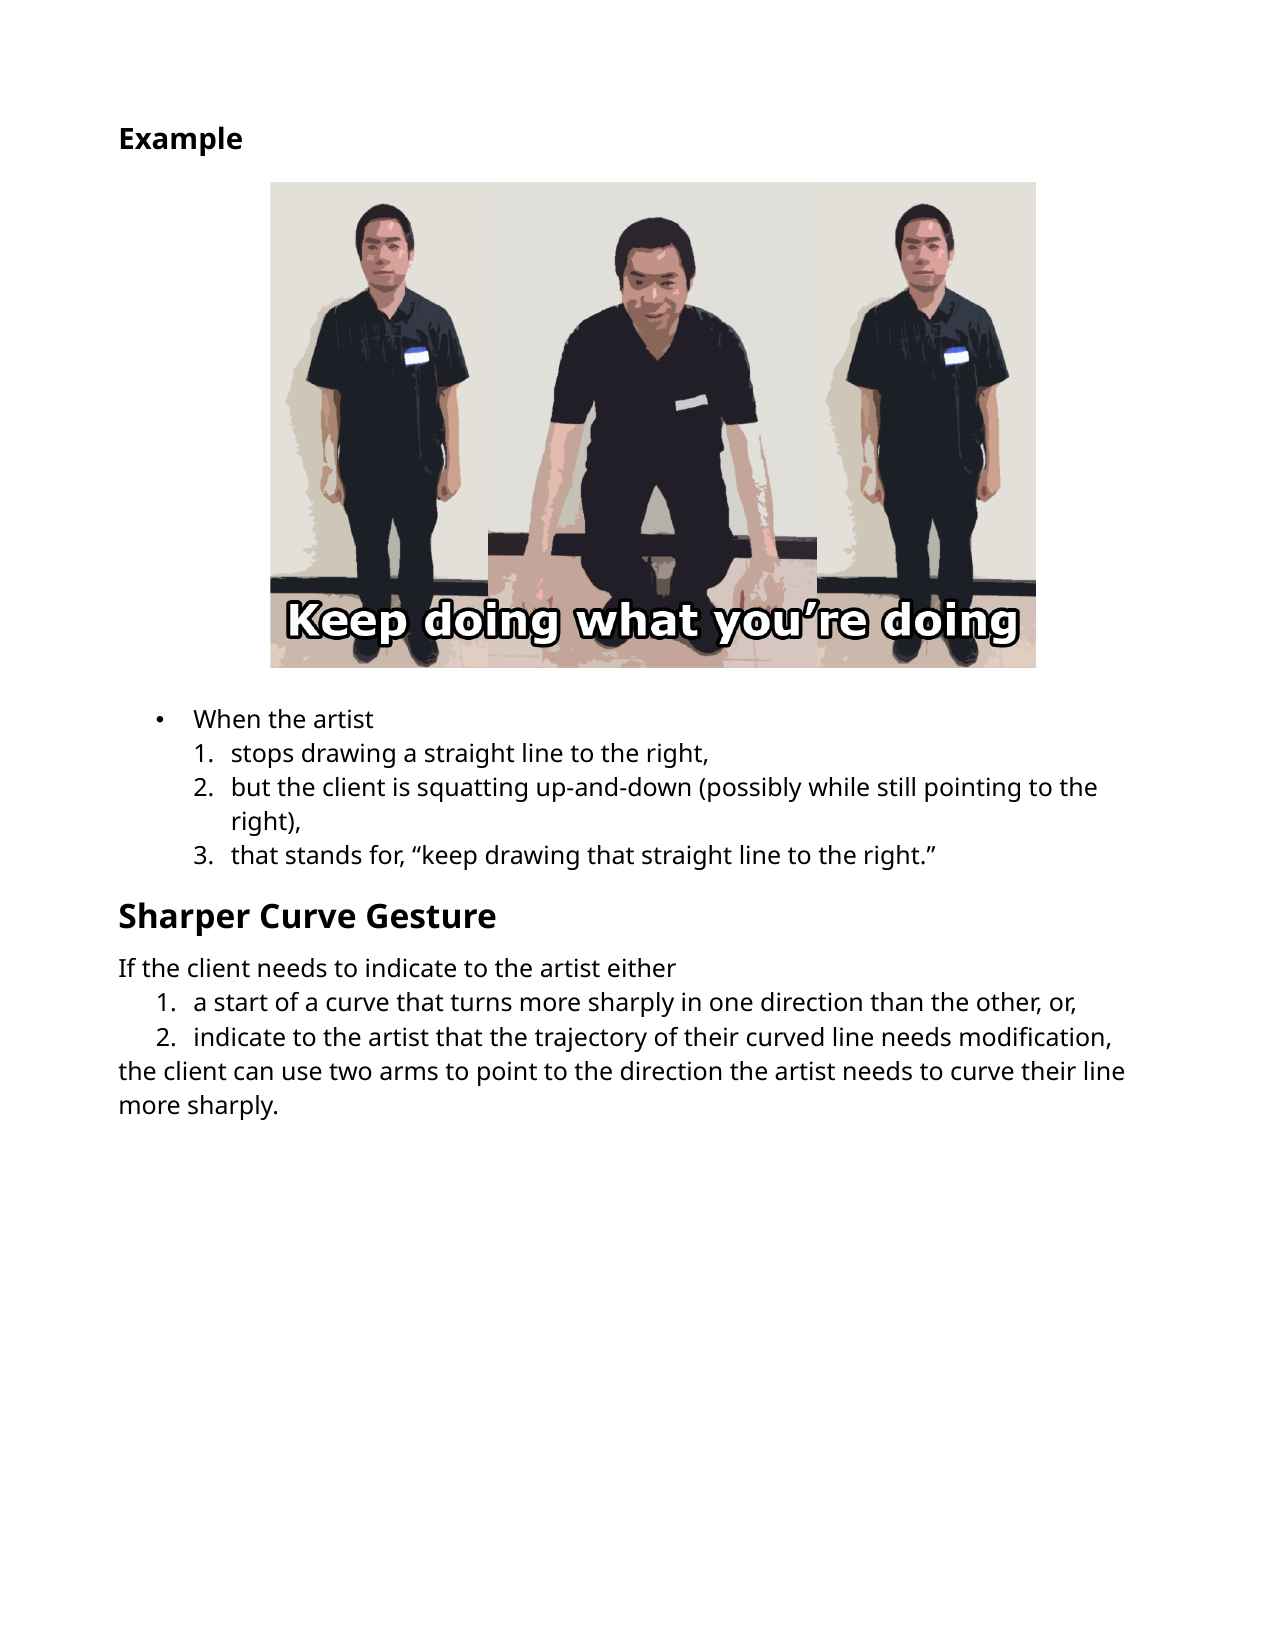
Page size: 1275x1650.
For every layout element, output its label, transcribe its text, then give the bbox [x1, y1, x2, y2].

list that stands for, “keep drawing that straight line to the right.” [193, 838, 1157, 872]
text the client can use two arms to point to the direction the artist needs to curve their line more sharply. [118, 1053, 1157, 1121]
picture [270, 182, 1036, 668]
list stops drawing a straight line to the right, [193, 736, 1157, 770]
list but the client is squatting up-and-down (possibly while still pointing to the right), [193, 770, 1157, 838]
list a start of a curve that turns more sharply in one direction than the other, or, [156, 985, 1157, 1019]
list When the artist [156, 702, 1157, 736]
text If the client needs to indicate to the artist either [118, 951, 1157, 985]
subtitle Sharper Curve Gesture [118, 893, 1157, 938]
subtitle Example [118, 118, 1157, 158]
list indicate to the artist that the trajectory of their curved line needs modification, [156, 1019, 1157, 1053]
